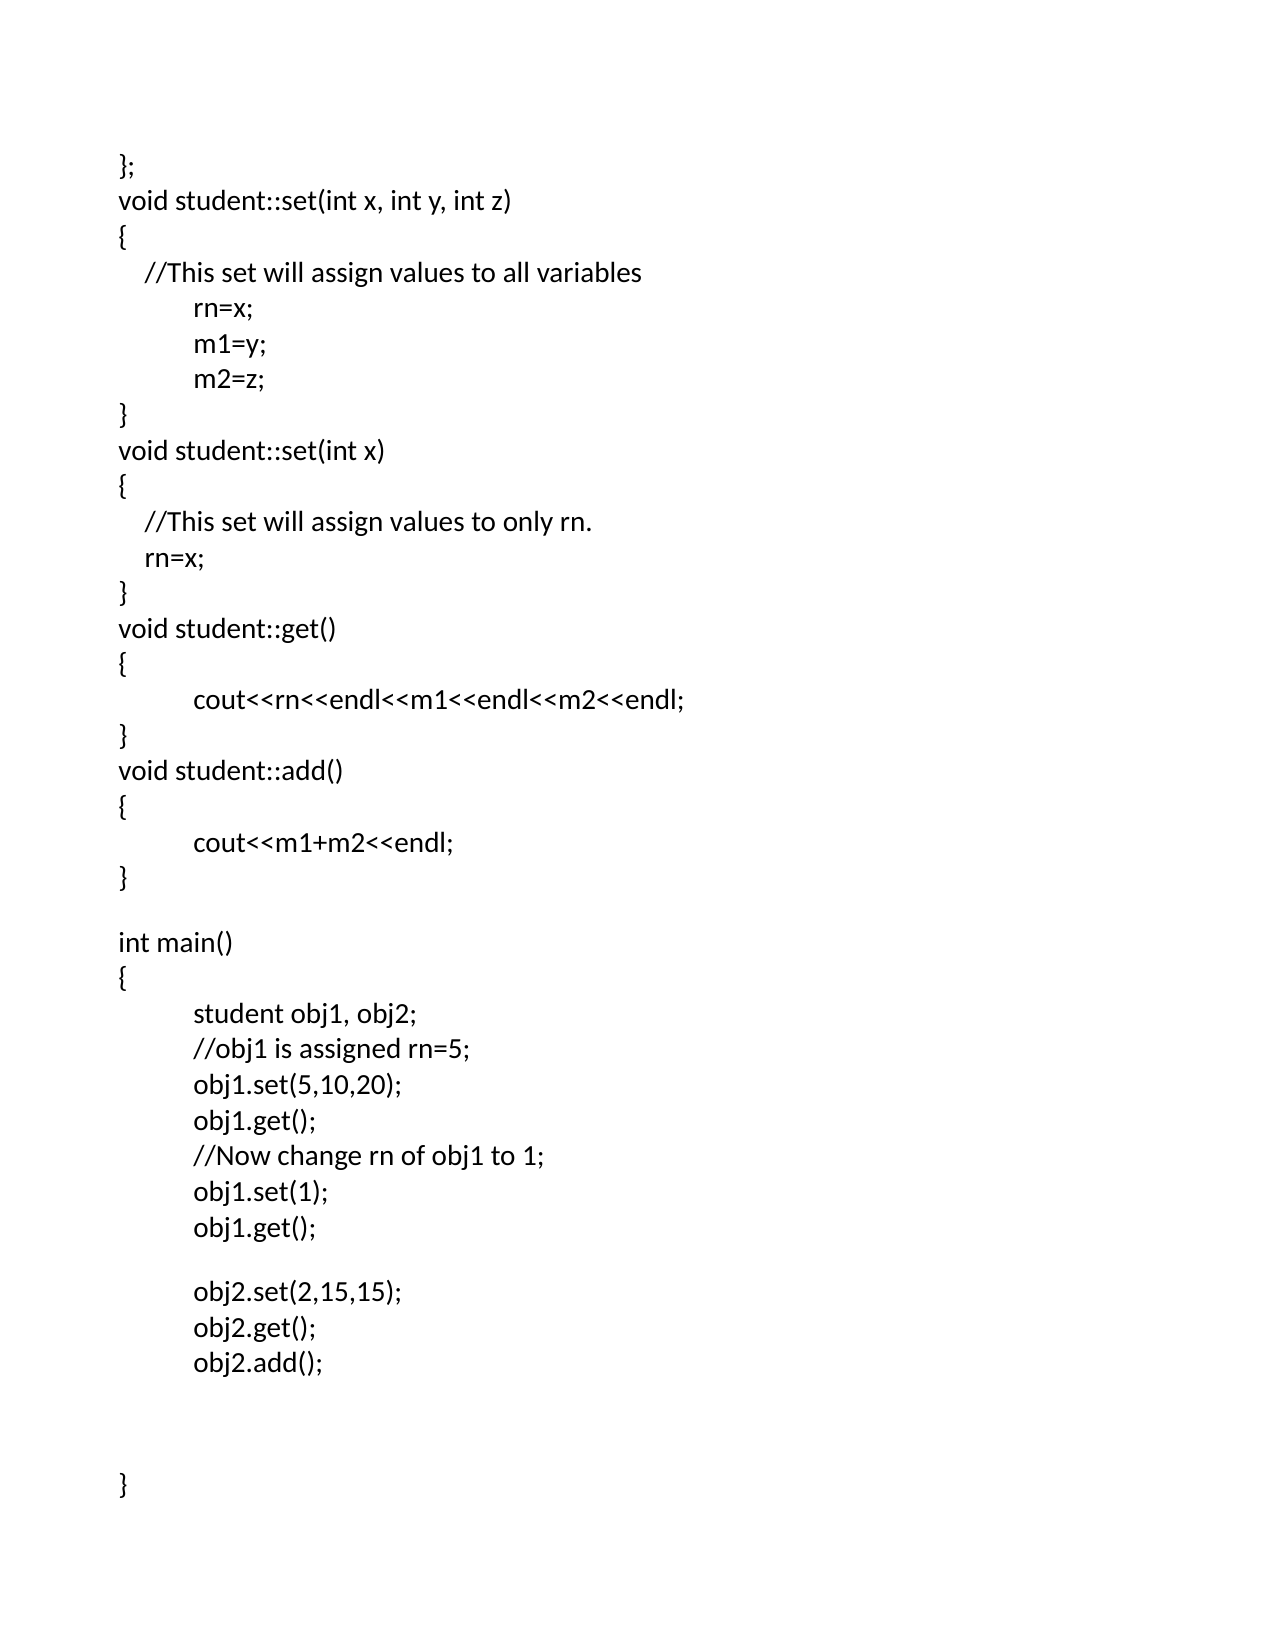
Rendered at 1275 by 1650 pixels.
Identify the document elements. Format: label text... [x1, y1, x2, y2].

text m1=y; [118, 325, 1157, 361]
text }; [118, 147, 1157, 182]
text cout<<rn<<endl<<m1<<endl<<m2<<endl; [118, 681, 1157, 717]
text } [118, 574, 1157, 610]
text obj1.get(); [118, 1102, 1157, 1137]
text obj1.get(); [118, 1209, 1157, 1244]
text { [118, 467, 1157, 503]
text { [118, 218, 1157, 254]
text void student::get() [118, 610, 1157, 646]
text rn=x; [118, 289, 1157, 325]
text obj1.set(5,10,20); [118, 1066, 1157, 1102]
text obj2.get(); [118, 1309, 1157, 1344]
text //This set will assign values to all variables [118, 254, 1157, 289]
text //This set will assign values to only rn. [118, 503, 1157, 539]
text { [118, 788, 1157, 824]
text } [118, 1466, 1157, 1502]
text cout<<m1+m2<<endl; [118, 824, 1157, 859]
text { [118, 959, 1157, 995]
text void student::set(int x, int y, int z) [118, 182, 1157, 218]
text rn=x; [118, 539, 1157, 574]
text obj2.set(2,15,15); [118, 1273, 1157, 1309]
text student obj1, obj2; [118, 995, 1157, 1031]
text m2=z; [118, 361, 1157, 396]
text obj2.add(); [118, 1344, 1157, 1380]
text { [118, 646, 1157, 681]
text obj1.set(1); [118, 1173, 1157, 1209]
text int main() [118, 924, 1157, 959]
text } [118, 717, 1157, 752]
text //obj1 is assigned rn=5; [118, 1031, 1157, 1066]
text } [118, 396, 1157, 432]
text } [118, 859, 1157, 895]
text void student::add() [118, 752, 1157, 788]
text void student::set(int x) [118, 432, 1157, 467]
text //Now change rn of obj1 to 1; [118, 1137, 1157, 1173]
